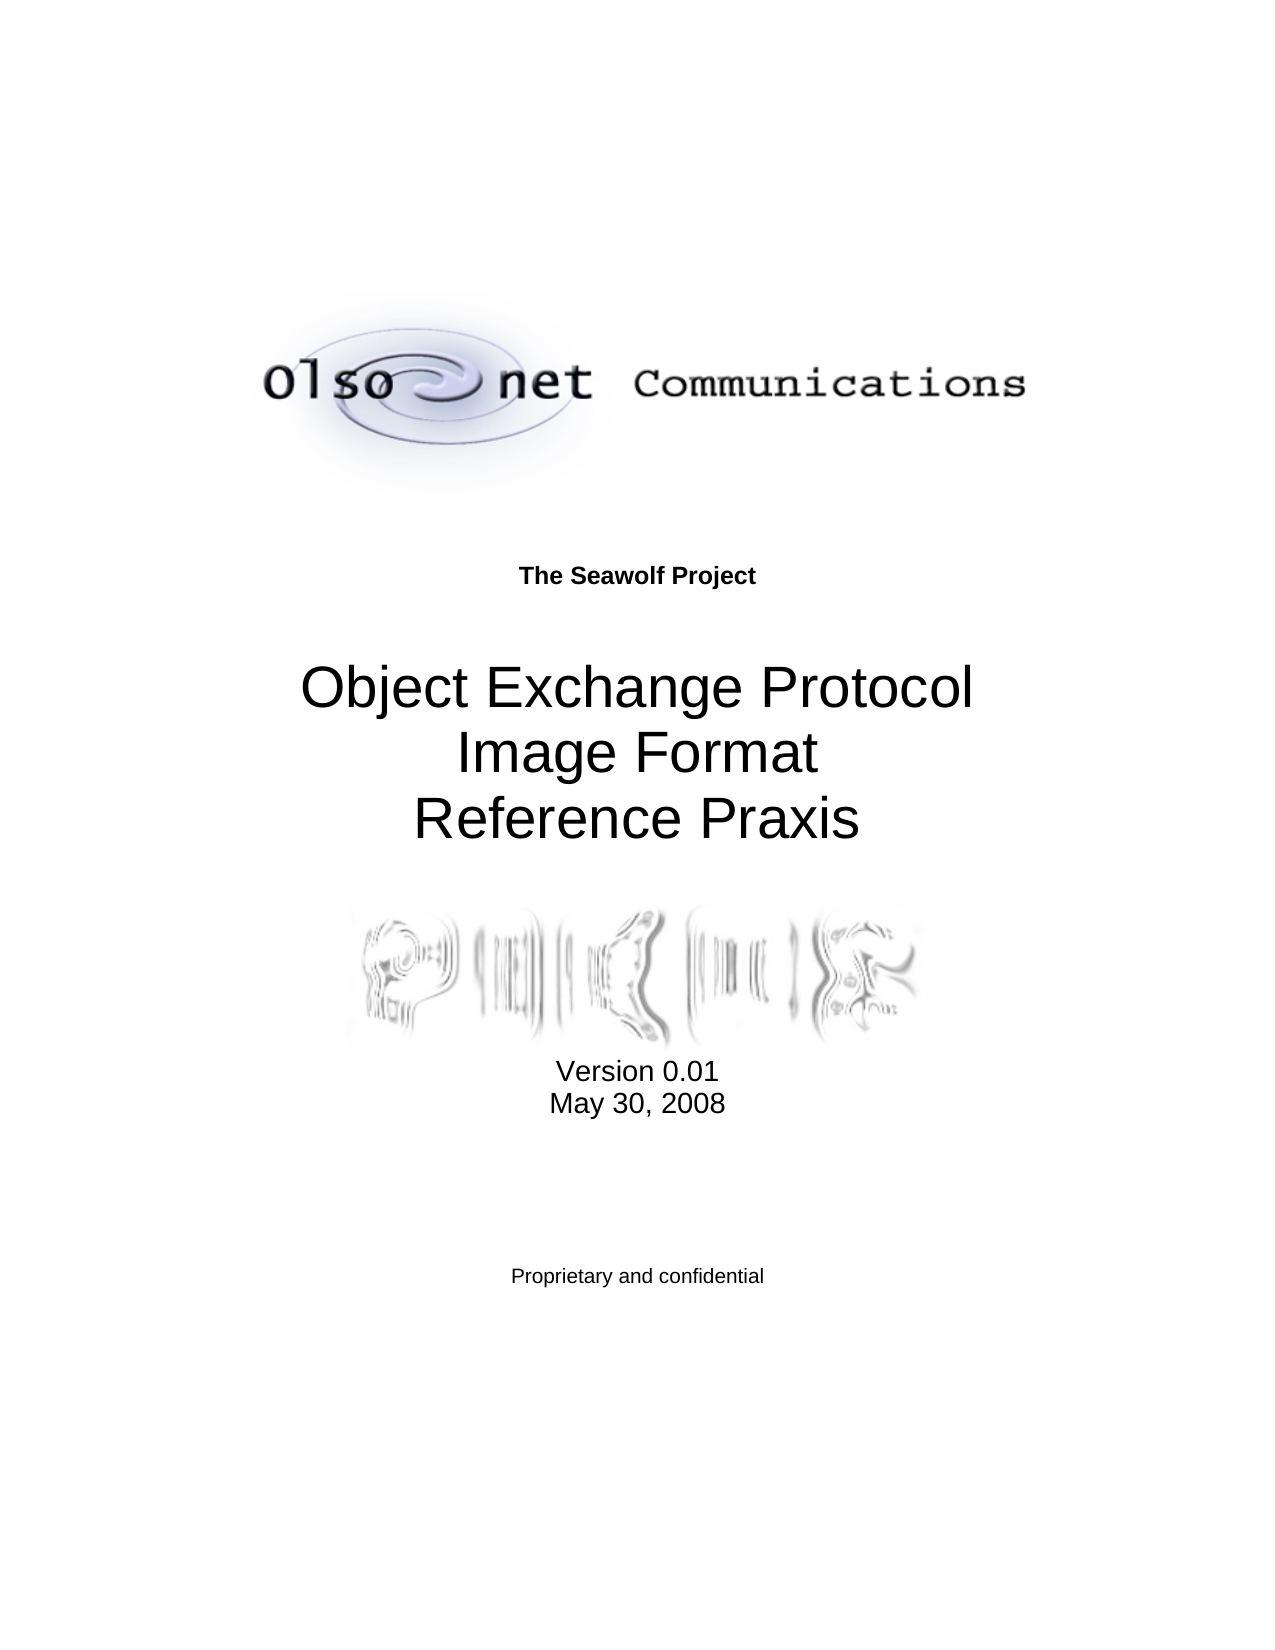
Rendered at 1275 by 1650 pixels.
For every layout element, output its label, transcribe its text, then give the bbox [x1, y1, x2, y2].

text May 30, 2008 [210, 1087, 1065, 1120]
text Version 0.01 [210, 1055, 324, 1087]
text Image Format [210, 720, 1065, 785]
subtitle The Seawolf Project [210, 562, 1065, 589]
text Version 0.01 [949, 1055, 1065, 1087]
text Reference Praxis [210, 785, 1065, 850]
text Object Exchange Protocol [210, 655, 1065, 720]
picture [325, 882, 948, 1114]
text Proprietary and confidential [210, 1264, 1065, 1288]
picture [241, 291, 1034, 498]
